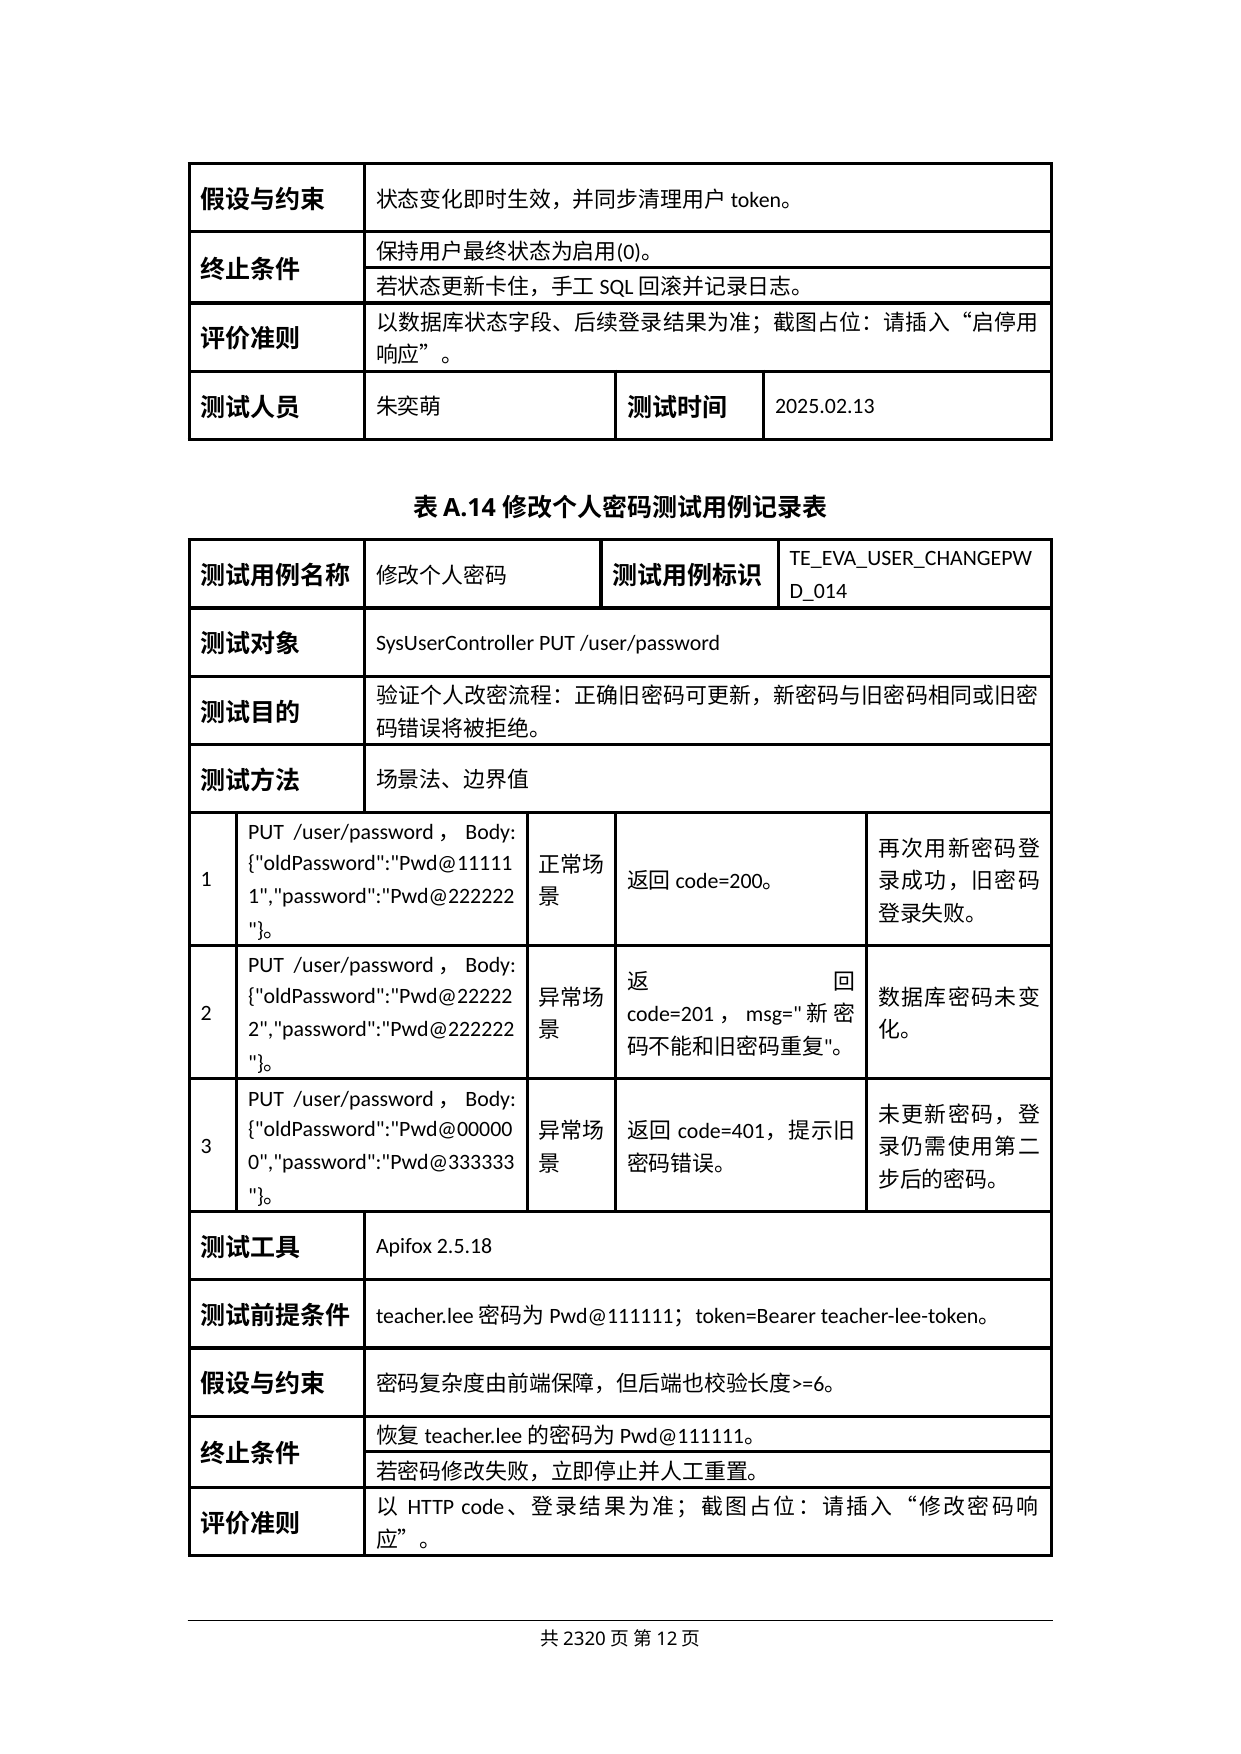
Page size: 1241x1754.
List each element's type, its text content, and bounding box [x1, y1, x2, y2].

table_cell 返回 code=401，提示旧密码错误。 [617, 1080, 865, 1210]
table_header 修改个人密码 [366, 541, 599, 606]
table_cell 假设与约束 [191, 1350, 363, 1414]
table_cell 测试时间 [617, 373, 762, 438]
table_cell 评价准则 [191, 305, 363, 369]
table_cell 异常场景 [529, 1080, 614, 1210]
table_cell 测试方法 [191, 746, 363, 811]
table_cell 密码复杂度由前端保障，但后端也校验长度>=6。 [366, 1350, 1050, 1414]
table_header 测试用例名称 [191, 541, 363, 606]
table_cell 测试目的 [191, 678, 363, 743]
table_cell 测试前提条件 [191, 1281, 363, 1346]
table_cell SysUserController PUT /user/password [366, 610, 1050, 674]
table_cell 恢复 teacher.lee 的密码为 Pwd@111111。 [366, 1418, 1050, 1450]
table_cell 以 HTTP code、登录结果为准；截图占位：请插入“修改密码响应”。 [366, 1489, 1050, 1554]
table_cell 以数据库状态字段、后续登录结果为准；截图占位：请插入“启停用响应”。 [366, 305, 1050, 369]
table_cell teacher.lee 密码为 Pwd@111111；token=Bearer teacher-lee-token。 [366, 1281, 1050, 1346]
table_cell 3 [191, 1080, 235, 1210]
table_cell 若状态更新卡住，手工 SQL 回滚并记录日志。 [366, 269, 1050, 301]
table_cell 终止条件 [191, 1418, 363, 1486]
table_cell 未更新密码，登录仍需使用第二步后的密码。 [868, 1080, 1050, 1210]
table_cell PUT /user/password，Body:{"oldPassword":"Pwd@111111","password":"Pwd@222222"}。 [238, 814, 526, 944]
table_cell Apifox 2.5.18 [366, 1213, 1050, 1278]
table_cell 评价准则 [191, 1489, 363, 1554]
table_cell 2025.02.13 [765, 373, 1050, 438]
table_cell 保持用户最终状态为启用(0)。 [366, 233, 1050, 266]
table_cell 朱奕萌 [366, 373, 614, 438]
table_header 测试用例标识 [603, 541, 777, 606]
table_cell 数据库密码未变化。 [868, 947, 1050, 1077]
table_cell 测试人员 [191, 373, 363, 438]
table_cell 场景法、边界值 [366, 746, 1050, 811]
text 表A.14 修改个人密码测试用例记录表 [187, 473, 1053, 538]
table_cell 正常场景 [529, 814, 614, 944]
table_cell 若密码修改失败，立即停止并人工重置。 [366, 1453, 1050, 1486]
table_cell 终止条件 [191, 233, 363, 301]
table_cell 返回 code=200。 [617, 814, 865, 944]
table_cell 再次用新密码登录成功，旧密码登录失败。 [868, 814, 1050, 944]
table_cell 测试对象 [191, 610, 363, 674]
table_cell 异常场景 [529, 947, 614, 1077]
table_cell PUT /user/password，Body:{"oldPassword":"Pwd@000000","password":"Pwd@333333"}。 [238, 1080, 526, 1210]
table_cell 返回 code=201，msg="新密码不能和旧密码重复"。 [617, 947, 865, 1077]
table_cell 2 [191, 947, 235, 1077]
table_cell 验证个人改密流程：正确旧密码可更新，新密码与旧密码相同或旧密码错误将被拒绝。 [366, 678, 1050, 743]
table_header TE_EVA_USER_CHANGEPWD_014 [780, 541, 1050, 606]
table_cell 1 [191, 814, 235, 944]
table_cell PUT /user/password，Body:{"oldPassword":"Pwd@222222","password":"Pwd@222222"}。 [238, 947, 526, 1077]
table_cell 假设与约束 [191, 165, 363, 230]
table_cell 测试工具 [191, 1213, 363, 1278]
table_cell 状态变化即时生效，并同步清理用户 token。 [366, 165, 1050, 230]
